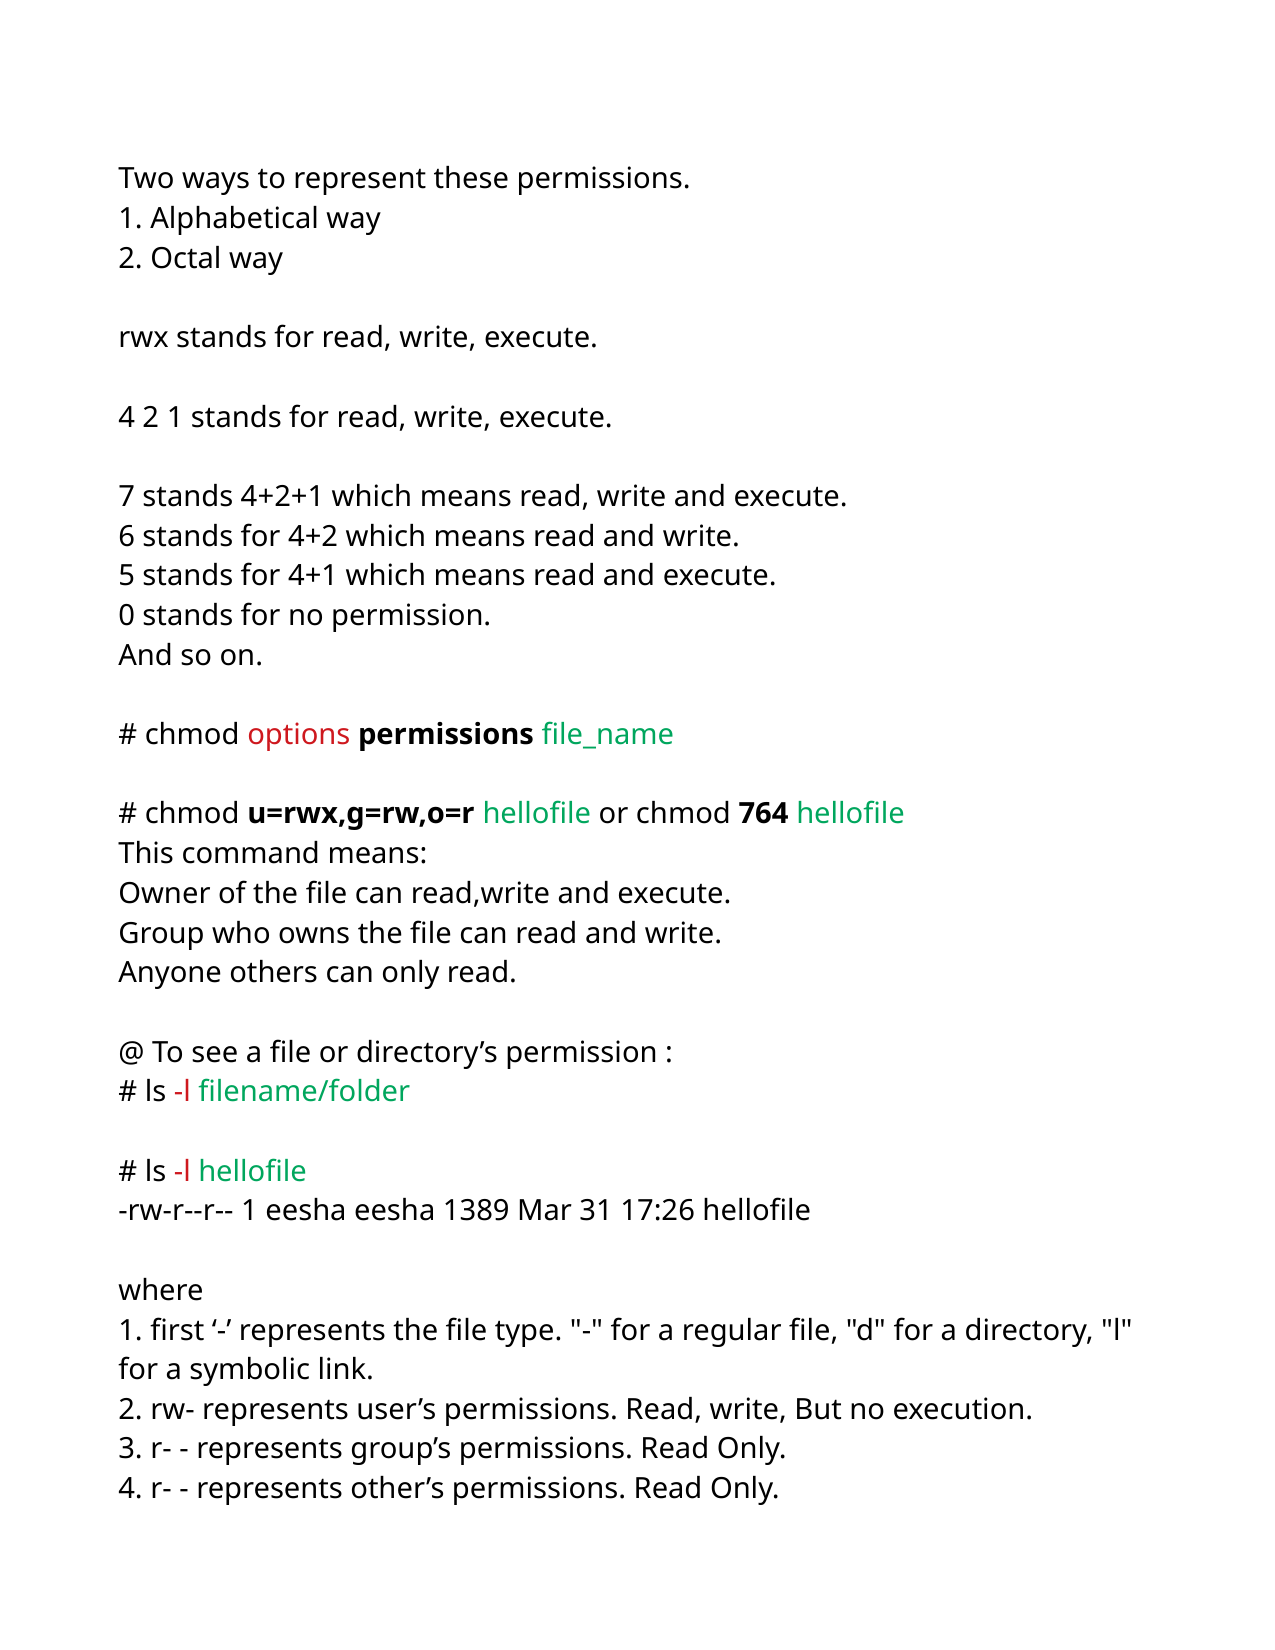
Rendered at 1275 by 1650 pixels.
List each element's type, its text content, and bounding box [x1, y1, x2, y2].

text 2. Octal way [118, 237, 1157, 277]
text # ls -l filename/folder [118, 1071, 1157, 1110]
text 3. r- - represents group’s permissions. Read Only. [118, 1428, 1157, 1467]
text This command means: [118, 832, 1157, 872]
text 2. rw- represents user’s permissions. Read, write, But no execution. [118, 1388, 1157, 1428]
text 1. first ‘-’ represents the file type. "-" for a regular file, "d" for a directory, "l" for a symbolic link. [118, 1309, 1157, 1388]
text 6 stands for 4+2 which means read and write. [118, 515, 1157, 555]
text Owner of the file can read,write and execute. [118, 872, 1157, 912]
text Two ways to represent these permissions. [118, 158, 1157, 197]
text 4. r- - represents other’s permissions. Read Only. [118, 1467, 1157, 1507]
text Group who owns the file can read and write. [118, 912, 1157, 952]
text # chmod options permissions file_name [118, 713, 1157, 753]
text 5 stands for 4+1 which means read and execute. [118, 555, 1157, 594]
text -rw-r--r-- 1 eesha eesha 1389 Mar 31 17:26 hellofile [118, 1190, 1157, 1229]
text @ To see a file or directory’s permission : [118, 1031, 1157, 1071]
text # ls -l hellofile [118, 1150, 1157, 1190]
text rwx stands for read, write, execute. [118, 317, 1157, 356]
text And so on. [118, 634, 1157, 674]
text where [118, 1269, 1157, 1309]
text 4 2 1 stands for read, write, execute. [118, 396, 1157, 436]
text 0 stands for no permission. [118, 594, 1157, 634]
text # chmod u=rwx,g=rw,o=r hellofile or chmod 764 hellofile [118, 793, 1157, 832]
text 7 stands 4+2+1 which means read, write and execute. [118, 475, 1157, 515]
text Anyone others can only read. [118, 952, 1157, 991]
text 1. Alphabetical way [118, 197, 1157, 237]
